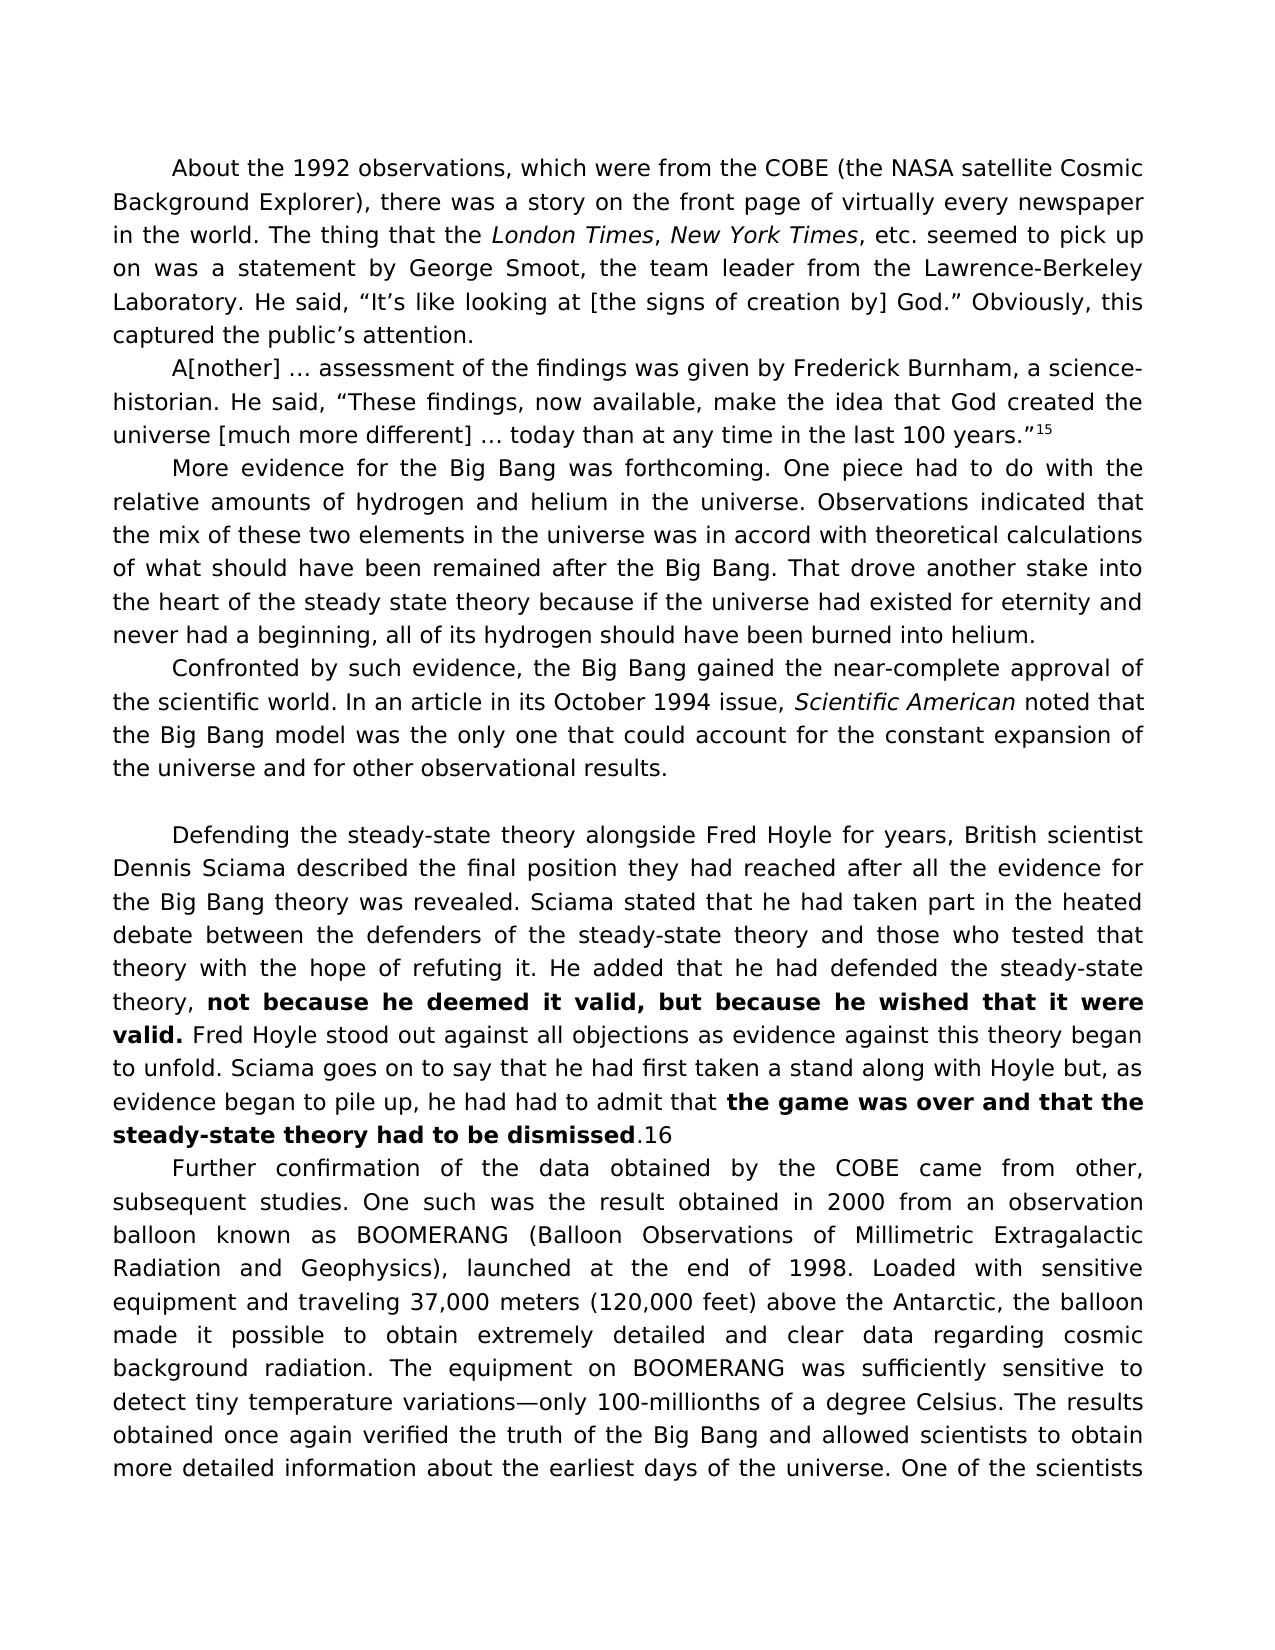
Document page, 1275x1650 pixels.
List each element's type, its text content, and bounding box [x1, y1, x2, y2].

text Confronted by such evidence, the Big Bang gained the near-complete approval of the scientific world. In an article in its October 1994 issue, Scientific American noted that the Big Bang model was the only one that could account for the constant expansion of the universe and for other observational results. [112, 650, 1145, 783]
text About the 1992 observations, which were from the COBE (the NASA satellite Cosmic Background Explorer), there was a story on the front page of virtually every newspaper in the world. The thing that the London Times, New York Times, etc. seemed to pick up on was a statement by George Smoot, the team leader from the Lawrence-Berkeley Laboratory. He said, “It’s like looking at [the signs of creation by] God.” Obviously, this captured the public’s attention. [112, 150, 1145, 350]
text More evidence for the Big Bang was forthcoming. One piece had to do with the relative amounts of hydrogen and helium in the universe. Observations indicated that the mix of these two elements in the universe was in accord with theoretical calculations of what should have been remained after the Big Bang. That drove another stake into the heart of the steady state theory because if the universe had existed for eternity and never had a beginning, all of its hydrogen should have been burned into helium. [112, 450, 1145, 650]
text A[nother] … assessment of the findings was given by Frederick Burnham, a science-historian. He said, “These findings, now available, make the idea that God created the universe [much more different] … today than at any time in the last 100 years.”15 [112, 350, 1145, 450]
text Further confirmation of the data obtained by the COBE came from other, subsequent studies. One such was the result obtained in 2000 from an observation balloon known as BOOMERANG (Balloon Observations of Millimetric Extragalactic Radiation and Geophysics), launched at the end of 1998. Loaded with sensitive equipment and traveling 37,000 meters (120,000 feet) above the Antarctic, the balloon made it possible to obtain extremely detailed and clear data regarding cosmic background radiation. The equipment on BOOMERANG was sufficiently sensitive to detect tiny temperature variations—only 100-millionths of a degree Celsius. The results obtained once again verified the truth of the Big Bang and allowed scientists to obtain more detailed information about the earliest days of the universe. One of the scientists [112, 1150, 1145, 1483]
text Defending the steady-state theory alongside Fred Hoyle for years, British scientist Dennis Sciama described the final position they had reached after all the evidence for the Big Bang theory was revealed. Sciama stated that he had taken part in the heated debate between the defenders of the steady-state theory and those who tested that theory with the hope of refuting it. He added that he had defended the steady-state theory, not because he deemed it valid, but because he wished that it were valid. Fred Hoyle stood out against all objections as evidence against this theory began to unfold. Sciama goes on to say that he had first taken a stand along with Hoyle but, as evidence began to pile up, he had had to admit that the game was over and that the steady-state theory had to be dismissed.16 [112, 817, 1145, 1150]
